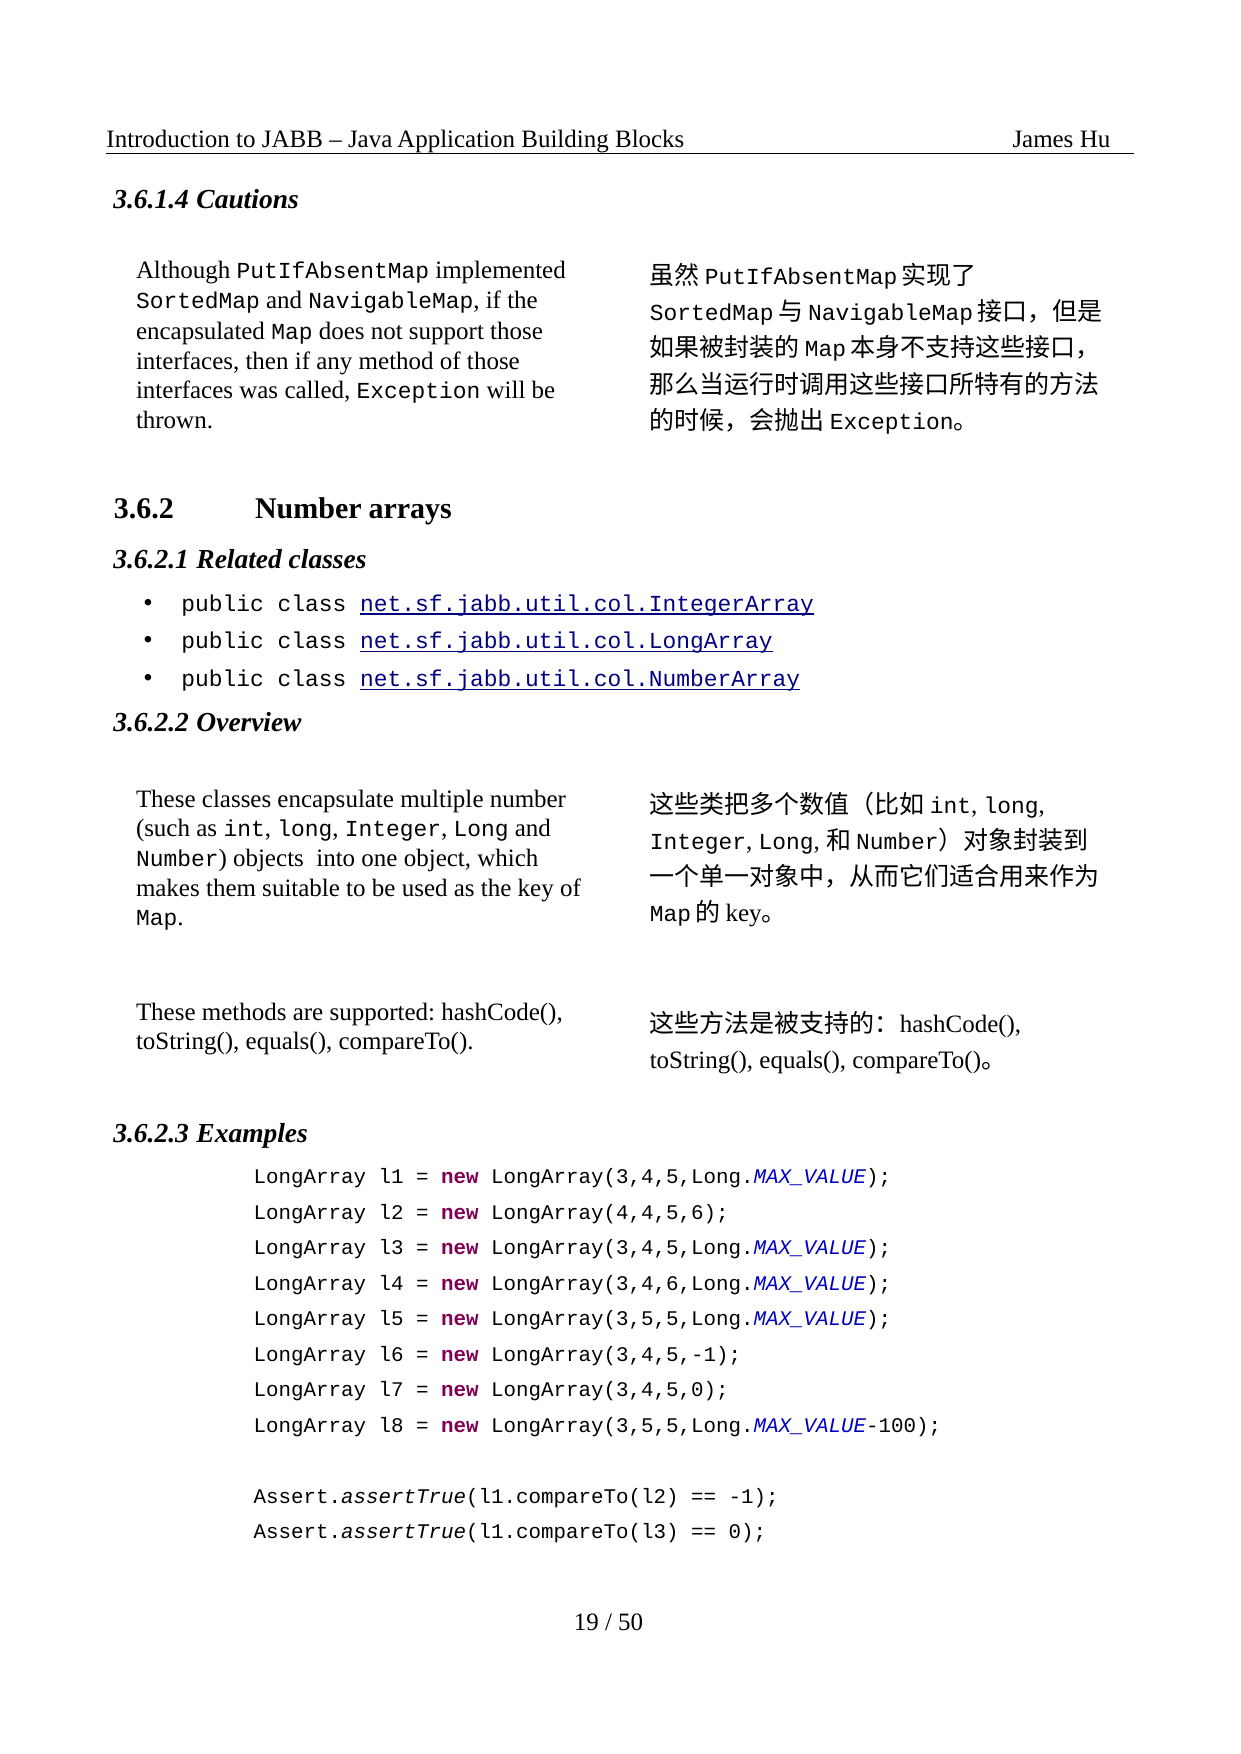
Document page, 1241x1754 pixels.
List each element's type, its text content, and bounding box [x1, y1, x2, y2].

text Assert.assertTrue(l1.compareTo(l2) == -1); [106, 1486, 1134, 1510]
text LongArray l4 = new LongArray(3,4,6,Long.MAX_VALUE); [106, 1273, 1134, 1297]
text LongArray l6 = new LongArray(3,4,5,-1); [106, 1344, 1134, 1368]
text LongArray l3 = new LongArray(3,4,5,Long.MAX_VALUE); [106, 1237, 1134, 1261]
table_header 虽然PutIfAbsentMap实现了SortedMap与NavigableMap接口，但是如果被封装的Map本身不支持这些接口，那么当运行时调用这些接口所特有的方法的时候，会抛出Exception。 [620, 226, 1134, 478]
table_header These classes encapsulate multiple number (such as int, long, Integer, Long and Number) objects into one object, which makes them suitable to be used as the key of Map. [106, 749, 620, 968]
subtitle Overview [106, 705, 1134, 737]
table_header 这些类把多个数值（比如int, long, Integer, Long, 和Number）对象封装到一个单一对象中，从而它们适合用来作为Map的key。 [620, 749, 1134, 968]
subtitle Examples [106, 1117, 1134, 1149]
list public class net.sf.jabb.util.col.IntegerArray [144, 592, 1134, 618]
list public class net.sf.jabb.util.col.NumberArray [144, 667, 1134, 693]
table_cell These methods are supported: hashCode(), toString(), equals(), compareTo(). [106, 968, 620, 1111]
table_cell 这些方法是被支持的：hashCode(), toString(), equals(), compareTo()。 [620, 968, 1134, 1111]
text LongArray l1 = new LongArray(3,4,5,Long.MAX_VALUE); [106, 1166, 1134, 1190]
subtitle Related classes [106, 542, 1134, 574]
text LongArray l8 = new LongArray(3,5,5,Long.MAX_VALUE-100); [106, 1415, 1134, 1439]
text LongArray l2 = new LongArray(4,4,5,6); [106, 1202, 1134, 1226]
list public class net.sf.jabb.util.col.LongArray [144, 630, 1134, 656]
text Assert.assertTrue(l1.compareTo(l3) == 0); [106, 1522, 1134, 1545]
table_header Although PutIfAbsentMap implemented SortedMap and NavigableMap, if the encapsulated Map does not support those interfaces, then if any method of those interfaces was called, Exception will be thrown. [106, 226, 620, 478]
subtitle Cautions [106, 182, 1134, 214]
text LongArray l5 = new LongArray(3,5,5,Long.MAX_VALUE); [106, 1308, 1134, 1332]
subtitle Number arrays [106, 490, 1134, 525]
text LongArray l7 = new LongArray(3,4,5,0); [106, 1379, 1134, 1403]
